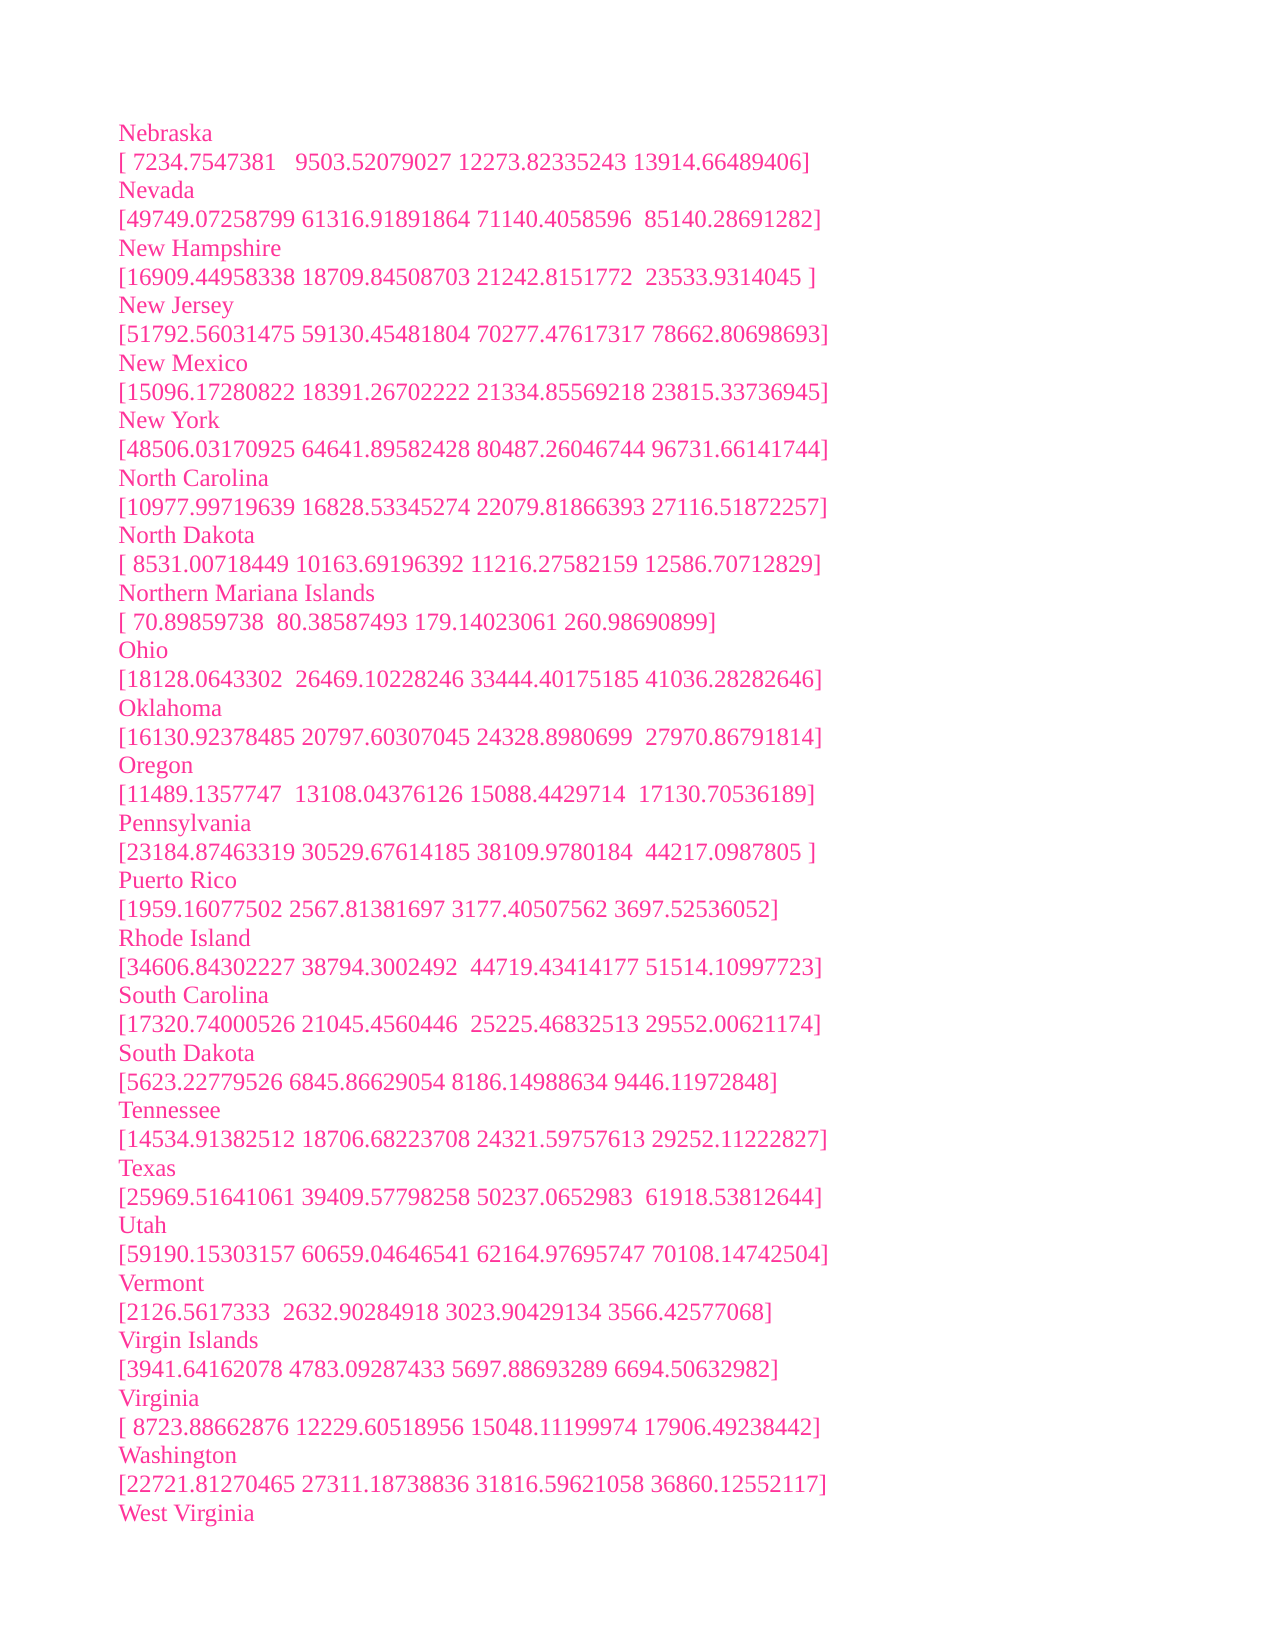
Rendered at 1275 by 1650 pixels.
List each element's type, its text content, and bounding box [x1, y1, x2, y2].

text [ 70.89859738 80.38587493 179.14023061 260.98690899] [118, 607, 1157, 636]
text [11489.1357747 13108.04376126 15088.4429714 17130.70536189] [118, 779, 1157, 808]
text [14534.91382512 18706.68223708 24321.59757613 29252.11222827] [118, 1124, 1157, 1153]
text Northern Mariana Islands [118, 578, 1157, 607]
text New Hampshire [118, 233, 1157, 262]
text Washington [118, 1441, 1157, 1469]
text South Carolina [118, 981, 1157, 1009]
text [10977.99719639 16828.53345274 22079.81866393 27116.51872257] [118, 492, 1157, 521]
text [ 7234.7547381 9503.52079027 12273.82335243 13914.66489406] [118, 147, 1157, 176]
text New Mexico [118, 348, 1157, 377]
text Nevada [118, 176, 1157, 204]
text North Dakota [118, 521, 1157, 549]
text [23184.87463319 30529.67614185 38109.9780184 44217.0987805 ] [118, 837, 1157, 866]
text [16130.92378485 20797.60307045 24328.8980699 27970.86791814] [118, 722, 1157, 751]
text [48506.03170925 64641.89582428 80487.26046744 96731.66141744] [118, 434, 1157, 463]
text New York [118, 406, 1157, 434]
text Oklahoma [118, 693, 1157, 722]
text [49749.07258799 61316.91891864 71140.4058596 85140.28691282] [118, 204, 1157, 233]
text [2126.5617333 2632.90284918 3023.90429134 3566.42577068] [118, 1297, 1157, 1326]
text Virgin Islands [118, 1326, 1157, 1354]
text [1959.16077502 2567.81381697 3177.40507562 3697.52536052] [118, 894, 1157, 923]
text [59190.15303157 60659.04646541 62164.97695747 70108.14742504] [118, 1239, 1157, 1268]
text Ohio [118, 636, 1157, 664]
text [5623.22779526 6845.86629054 8186.14988634 9446.11972848] [118, 1067, 1157, 1096]
text [16909.44958338 18709.84508703 21242.8151772 23533.9314045 ] [118, 262, 1157, 291]
text Puerto Rico [118, 866, 1157, 894]
text Virginia [118, 1383, 1157, 1412]
text [25969.51641061 39409.57798258 50237.0652983 61918.53812644] [118, 1182, 1157, 1211]
text Utah [118, 1211, 1157, 1239]
text [22721.81270465 27311.18738836 31816.59621058 36860.12552117] [118, 1469, 1157, 1498]
text West Virginia [118, 1498, 1157, 1527]
text [34606.84302227 38794.3002492 44719.43414177 51514.10997723] [118, 952, 1157, 981]
text South Dakota [118, 1038, 1157, 1067]
text Nebraska [118, 118, 1157, 147]
text Rhode Island [118, 923, 1157, 952]
text Vermont [118, 1268, 1157, 1297]
text [ 8723.88662876 12229.60518956 15048.11199974 17906.49238442] [118, 1412, 1157, 1441]
text Oregon [118, 751, 1157, 779]
text [3941.64162078 4783.09287433 5697.88693289 6694.50632982] [118, 1354, 1157, 1383]
text [15096.17280822 18391.26702222 21334.85569218 23815.33736945] [118, 377, 1157, 406]
text [17320.74000526 21045.4560446 25225.46832513 29552.00621174] [118, 1009, 1157, 1038]
text Texas [118, 1153, 1157, 1182]
text [ 8531.00718449 10163.69196392 11216.27582159 12586.70712829] [118, 549, 1157, 578]
text Tennessee [118, 1096, 1157, 1124]
text Pennsylvania [118, 808, 1157, 837]
text [18128.0643302 26469.10228246 33444.40175185 41036.28282646] [118, 664, 1157, 693]
text North Carolina [118, 463, 1157, 492]
text [51792.56031475 59130.45481804 70277.47617317 78662.80698693] [118, 319, 1157, 348]
text New Jersey [118, 291, 1157, 319]
